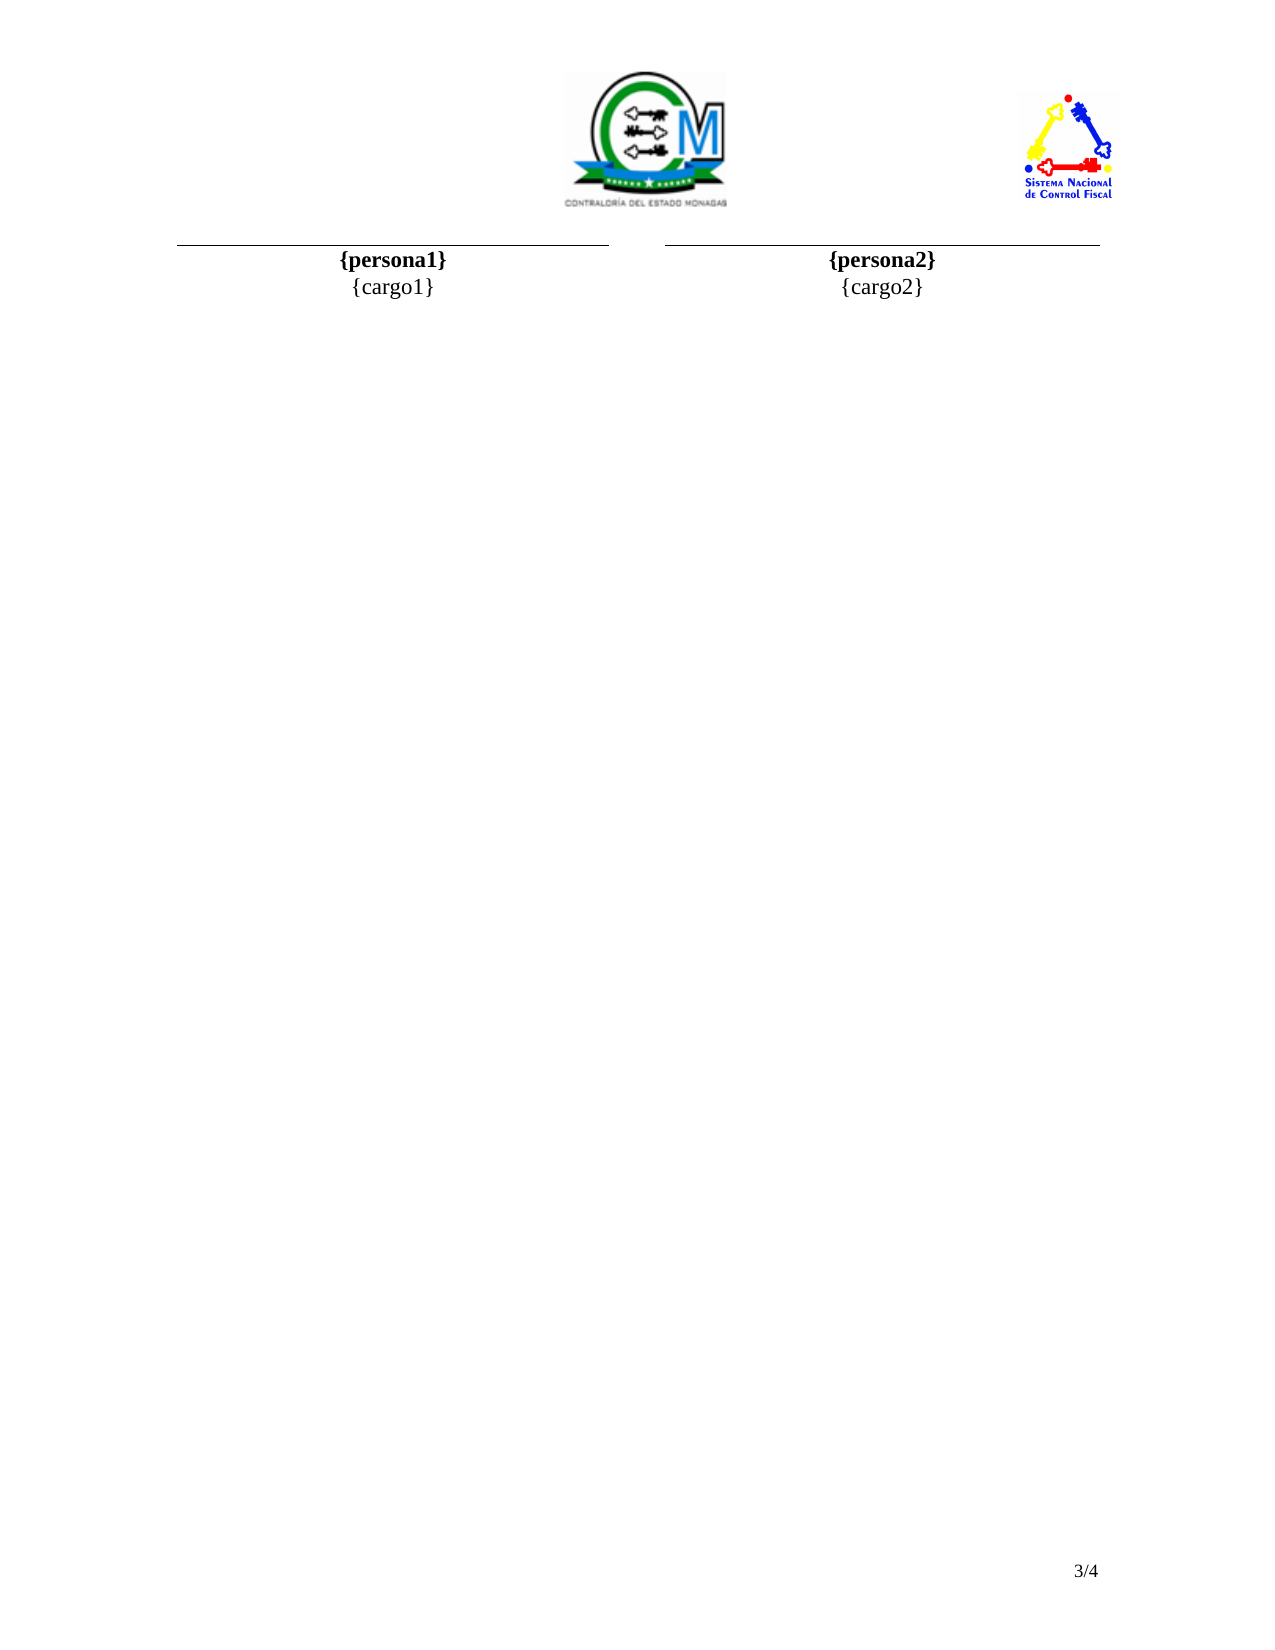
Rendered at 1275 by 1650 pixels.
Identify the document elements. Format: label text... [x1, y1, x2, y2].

table_header {persona1} {cargo1} [177, 246, 608, 299]
table_header [609, 245, 665, 299]
picture [562, 69, 730, 210]
table_header {persona2} {cargo2} [665, 246, 1099, 299]
picture [1017, 91, 1121, 201]
